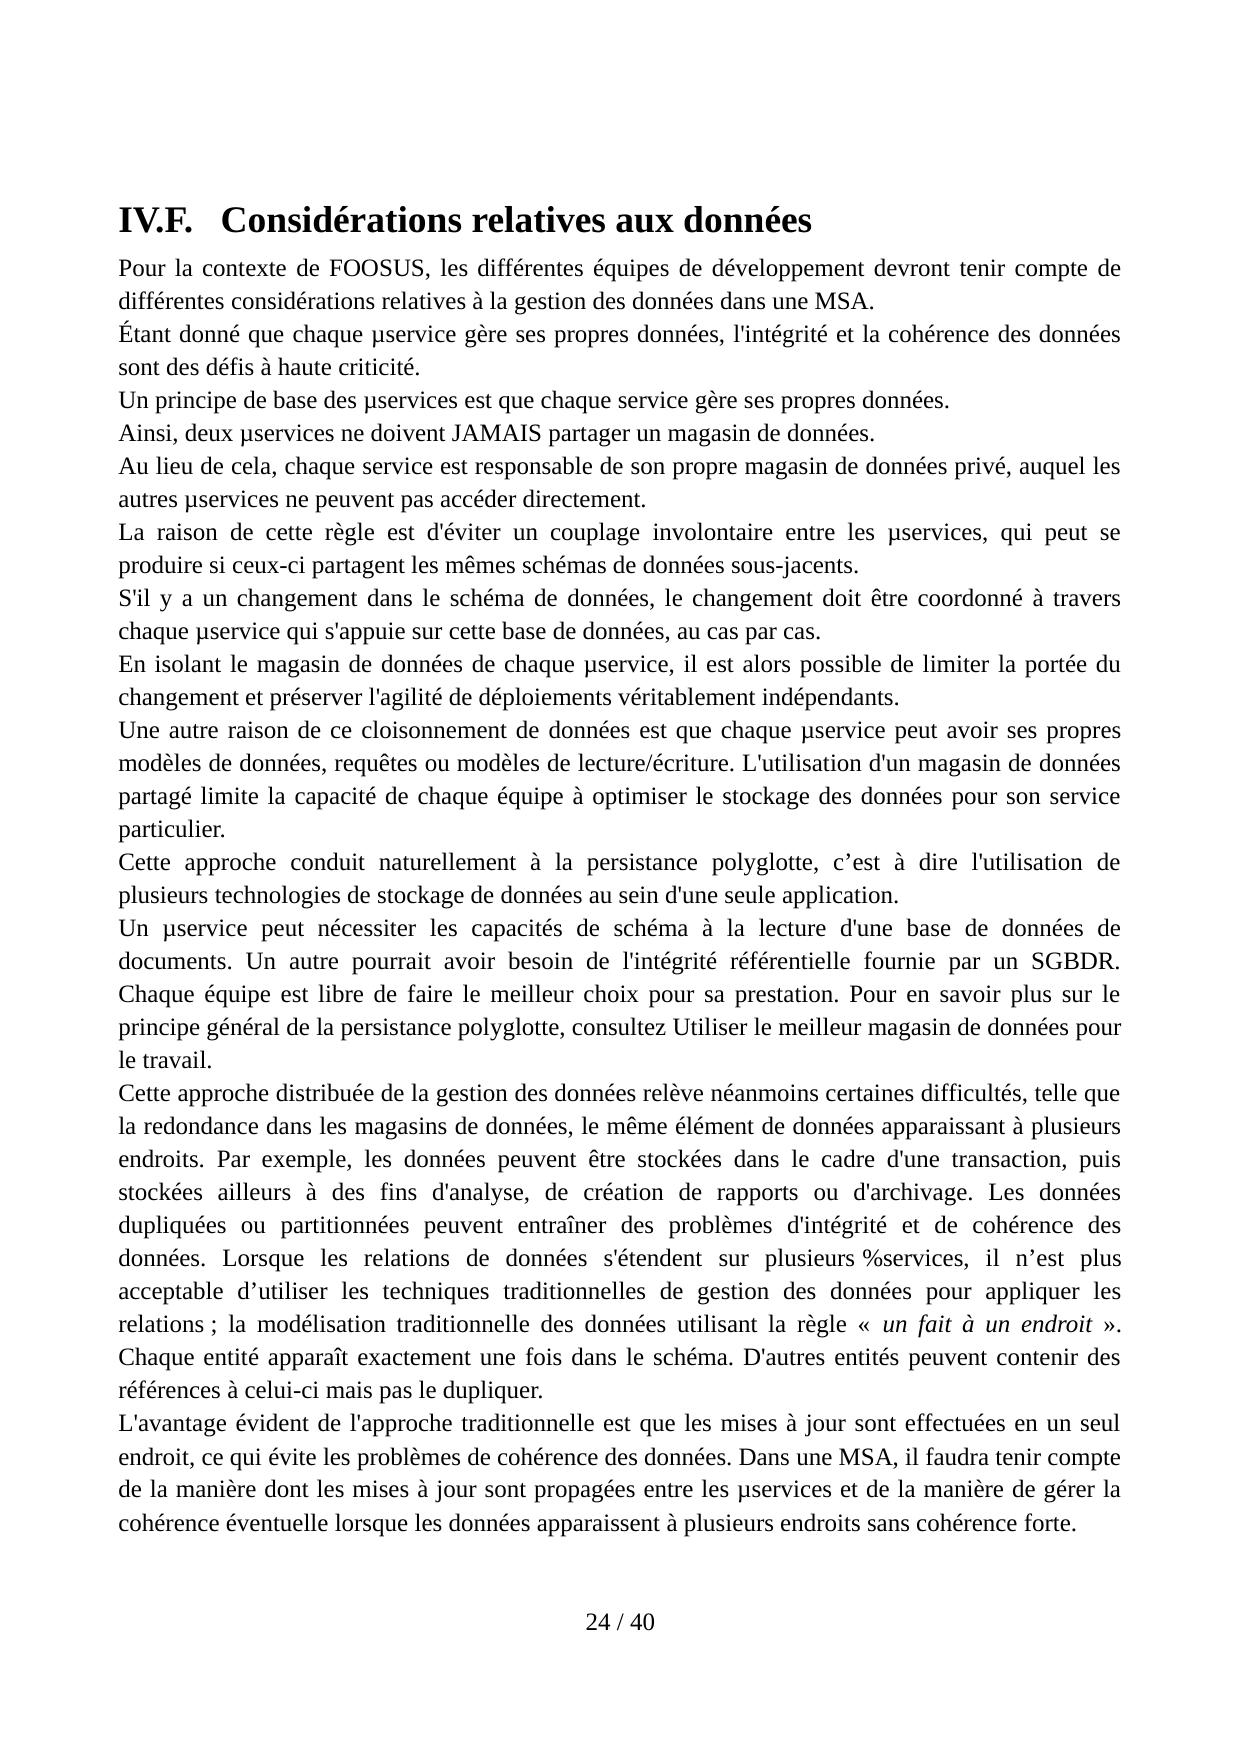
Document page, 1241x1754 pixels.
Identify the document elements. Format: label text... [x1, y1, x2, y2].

text Un principe de base des µservices est que chaque service gère ses propres données. [118, 385, 1122, 414]
text Au lieu de cela, chaque service est responsable de son propre magasin de données privé, auquel les autres µservices ne peuvent pas accéder directement. [118, 451, 1122, 513]
text Une autre raison de ce cloisonnement de données est que chaque µservice peut avoir ses propres modèles de données, requêtes ou modèles de lecture/écriture. L'utilisation d'un magasin de données partagé limite la capacité de chaque équipe à optimiser le stockage des données pour son service particulier. [118, 715, 1122, 843]
text Ainsi, deux µservices ne doivent JAMAIS partager un magasin de données. [118, 418, 1122, 447]
text En isolant le magasin de données de chaque µservice, il est alors possible de limiter la portée du changement et préserver l'agilité de déploiements véritablement indépendants. [118, 649, 1122, 711]
text Cette approche distribuée de la gestion des données relève néanmoins certaines difficultés, telle que la redondance dans les magasins de données, le même élément de données apparaissant à plusieurs endroits. Par exemple, les données peuvent être stockées dans le cadre d'une transaction, puis stockées ailleurs à des fins d'analyse, de création de rapports ou d'archivage. Les données dupliquées ou partitionnées peuvent entraîner des problèmes d'intégrité et de cohérence des données. Lorsque les relations de données s'étendent sur plusieurs %services, il n’est plus acceptable d’utiliser les techniques traditionnelles de gestion des données pour appliquer les relations ; la modélisation traditionnelle des données utilisant la règle « un fait à un endroit ». Chaque entité apparaît exactement une fois dans le schéma. D'autres entités peuvent contenir des références à celui-ci mais pas le dupliquer. [118, 1078, 1122, 1404]
text Étant donné que chaque µservice gère ses propres données, l'intégrité et la cohérence des données sont des défis à haute criticité. [118, 319, 1122, 381]
text S'il y a un changement dans le schéma de données, le changement doit être coordonné à travers chaque µservice qui s'appuie sur cette base de données, au cas par cas. [118, 583, 1122, 645]
text Pour la contexte de FOOSUS, les différentes équipes de développement devront tenir compte de différentes considérations relatives à la gestion des données dans une MSA. [118, 253, 1122, 314]
text Cette approche conduit naturellement à la persistance polyglotte, c’est à dire l'utilisation de plusieurs technologies de stockage de données au sein d'une seule application. [118, 847, 1122, 909]
text Un µservice peut nécessiter les capacités de schéma à la lecture d'une base de données de documents. Un autre pourrait avoir besoin de l'intégrité référentielle fournie par un SGBDR. Chaque équipe est libre de faire le meilleur choix pour sa prestation. Pour en savoir plus sur le principe général de la persistance polyglotte, consultez Utiliser le meilleur magasin de données pour le travail. [118, 913, 1122, 1074]
text L'avantage évident de l'approche traditionnelle est que les mises à jour sont effectuées en un seul endroit, ce qui évite les problèmes de cohérence des données. Dans une MSA, il faudra tenir compte de la manière dont les mises à jour sont propagées entre les µservices et de la manière de gérer la cohérence éventuelle lorsque les données apparaissent à plusieurs endroits sans cohérence forte. [118, 1408, 1122, 1536]
text La raison de cette règle est d'éviter un couplage involontaire entre les µservices, qui peut se produire si ceux-ci partagent les mêmes schémas de données sous-jacents. [118, 517, 1122, 579]
subtitle Considérations relatives aux données [118, 197, 1122, 240]
